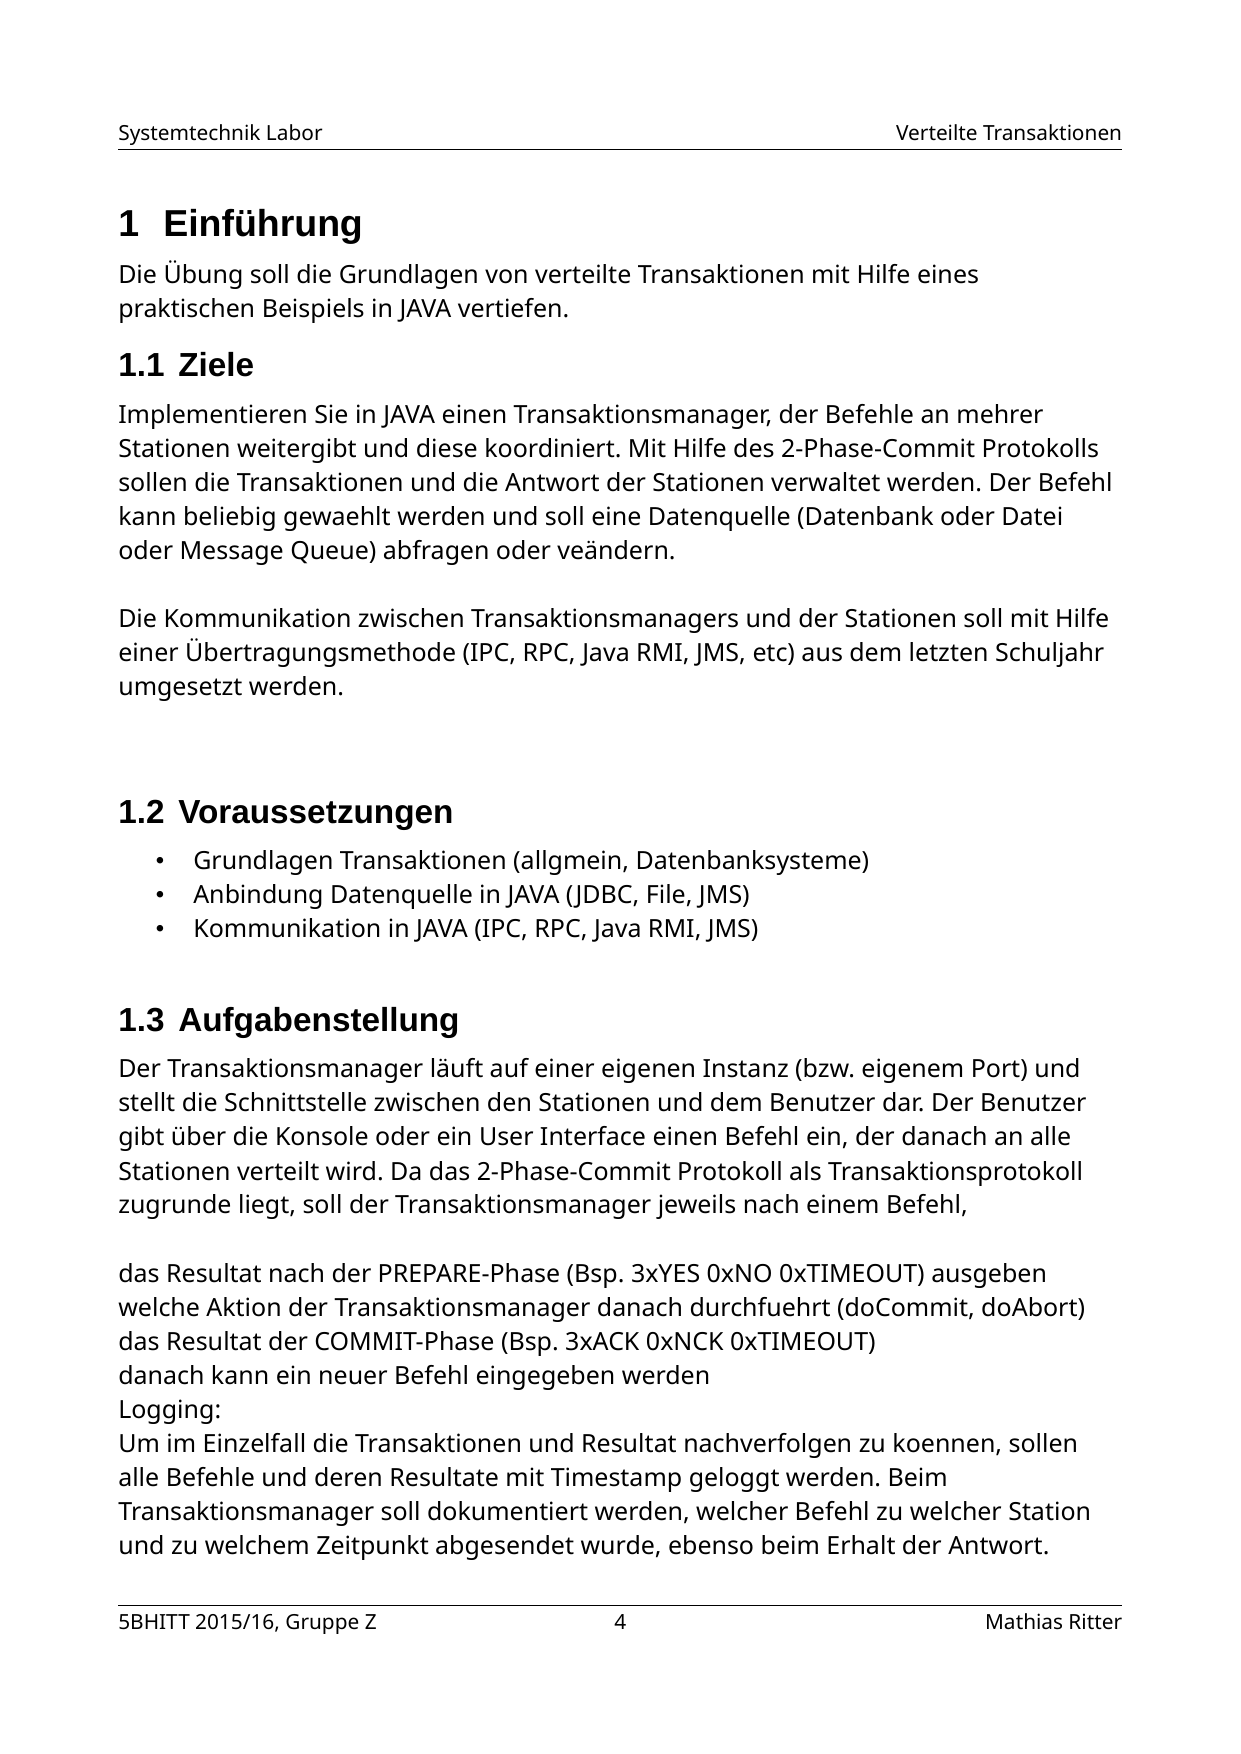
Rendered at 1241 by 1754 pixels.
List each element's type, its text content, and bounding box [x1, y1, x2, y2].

text welche Aktion der Transaktionsmanager danach durchfuehrt (doCommit, doAbort) [118, 1289, 1122, 1323]
text Logging: [118, 1392, 1122, 1426]
text das Resultat der COMMIT-Phase (Bsp. 3xACK 0xNCK 0xTIMEOUT) [118, 1323, 1122, 1357]
list Grundlagen Transaktionen (allgmein, Datenbanksysteme) [156, 843, 1122, 877]
text Implementieren Sie in JAVA einen Transaktionsmanager, der Befehle an mehrer Stationen weitergibt und diese koordiniert. Mit Hilfe des 2-Phase-Commit Protokolls sollen die Transaktionen und die Antwort der Stationen verwaltet werden. Der Befehl kann beliebig gewaehlt werden und soll eine Datenquelle (Datenbank oder Datei oder Message Queue) abfragen oder veändern. [118, 396, 1122, 567]
subtitle Einführung [118, 201, 1122, 244]
subtitle Ziele [118, 346, 1122, 384]
list Kommunikation in JAVA (IPC, RPC, Java RMI, JMS) [156, 911, 1122, 945]
subtitle Voraussetzungen [118, 792, 1122, 830]
text danach kann ein neuer Befehl eingegeben werden [118, 1357, 1122, 1392]
text Der Transaktionsmanager läuft auf einer eigenen Instanz (bzw. eigenem Port) und stellt die Schnittstelle zwischen den Stationen und dem Benutzer dar. Der Benutzer gibt über die Konsole oder ein User Interface einen Befehl ein, der danach an alle Stationen verteilt wird. Da das 2-Phase-Commit Protokoll als Transaktionsprotokoll zugrunde liegt, soll der Transaktionsmanager jeweils nach einem Befehl, [118, 1051, 1122, 1221]
subtitle Aufgabenstellung [118, 1000, 1122, 1038]
text Die Übung soll die Grundlagen von verteilte Transaktionen mit Hilfe eines praktischen Beispiels in JAVA vertiefen. [118, 257, 1122, 325]
text Die Kommunikation zwischen Transaktionsmanagers und der Stationen soll mit Hilfe einer Übertragungsmethode (IPC, RPC, Java RMI, JMS, etc) aus dem letzten Schuljahr umgesetzt werden. [118, 601, 1122, 703]
text Um im Einzelfall die Transaktionen und Resultat nachverfolgen zu koennen, sollen alle Befehle und deren Resultate mit Timestamp geloggt werden. Beim Transaktionsmanager soll dokumentiert werden, welcher Befehl zu welcher Station und zu welchem Zeitpunkt abgesendet wurde, ebenso beim Erhalt der Antwort. [118, 1426, 1122, 1562]
text das Resultat nach der PREPARE-Phase (Bsp. 3xYES 0xNO 0xTIMEOUT) ausgeben [118, 1255, 1122, 1289]
list Anbindung Datenquelle in JAVA (JDBC, File, JMS) [156, 877, 1122, 911]
